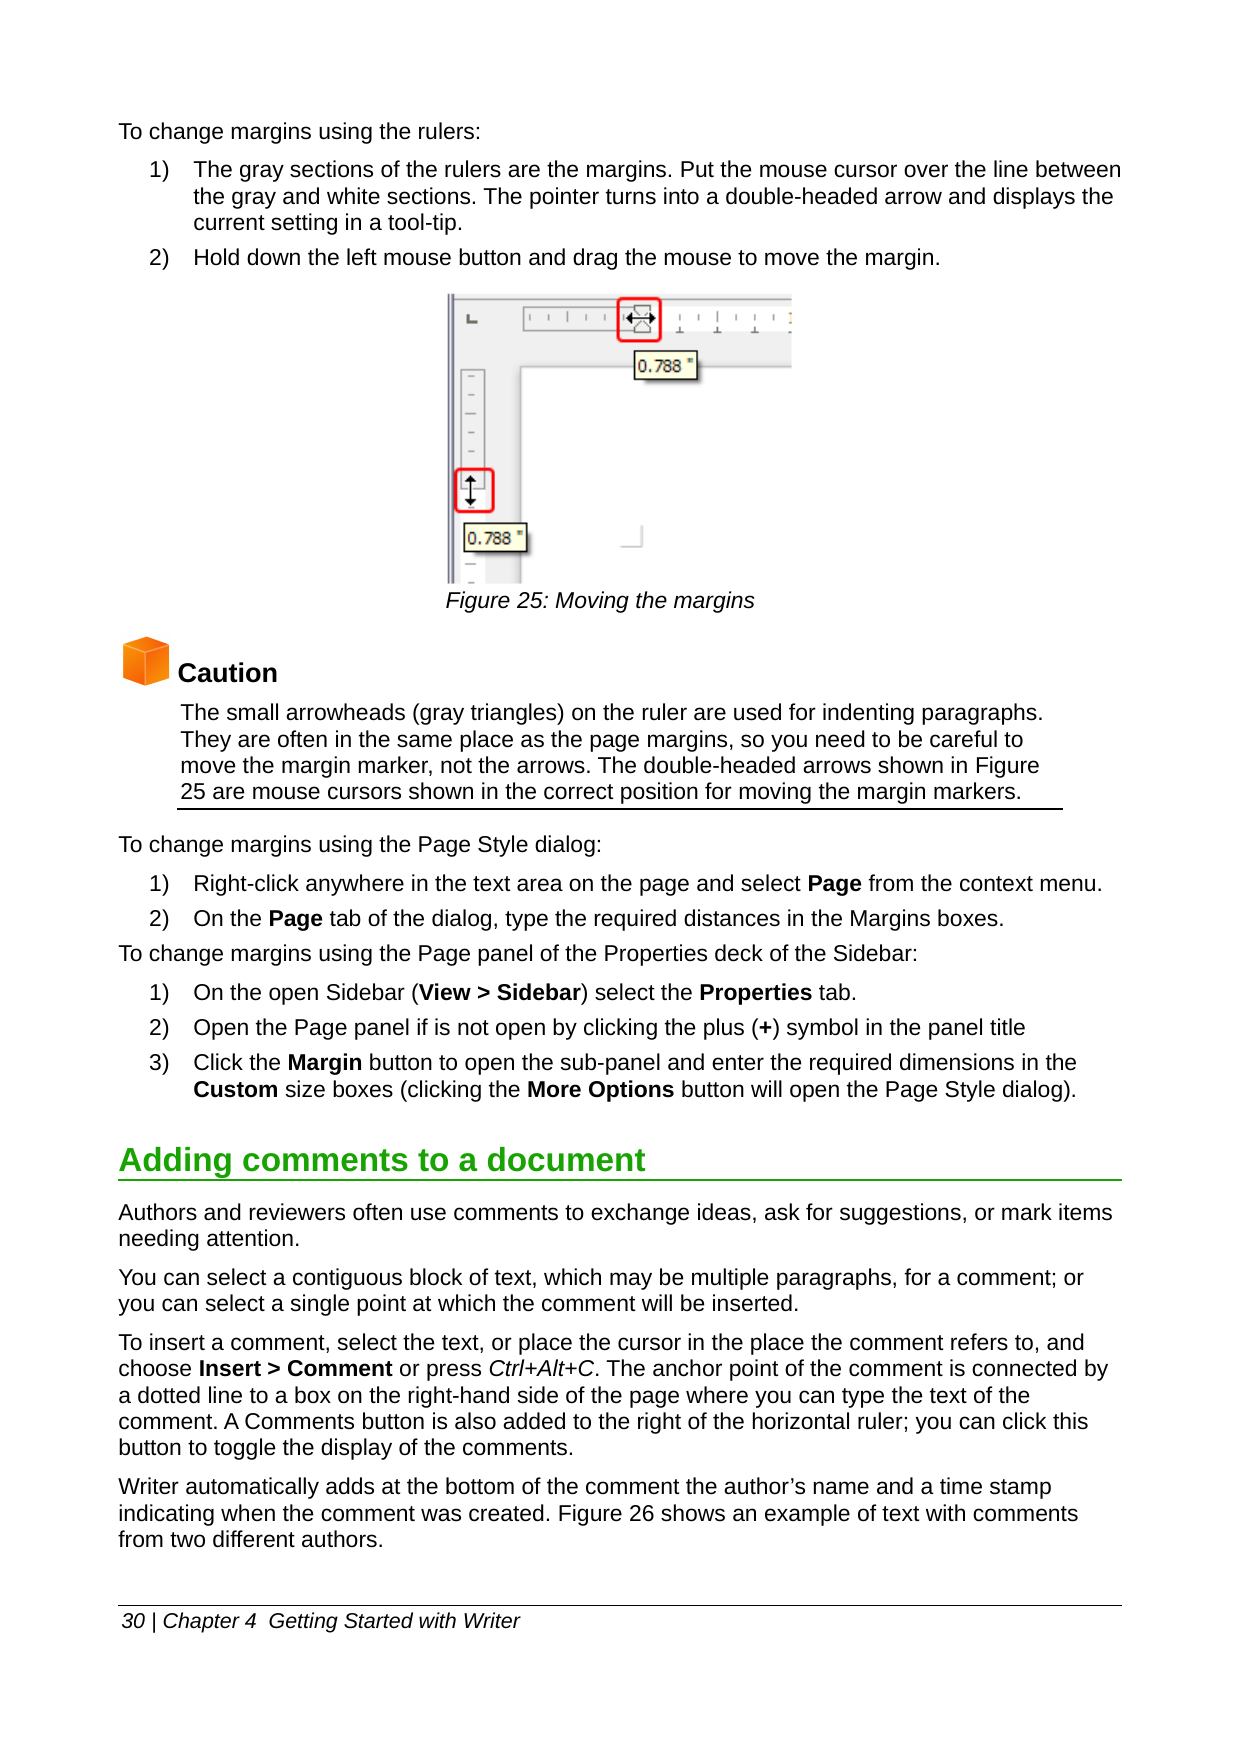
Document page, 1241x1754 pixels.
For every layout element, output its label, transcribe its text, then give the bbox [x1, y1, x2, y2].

list On the open Sidebar (View > Sidebar) select the Properties tab. [169, 979, 1122, 1005]
list On the Page tab of the dialog, type the required distances in the Margins boxes. [169, 905, 1122, 931]
text To change margins using the Page panel of the Properties deck of the Sidebar: [118, 940, 1122, 966]
list Open the Page panel if is not open by clicking the plus (+) symbol in the panel title [169, 1014, 1122, 1040]
text The small arrowheads (gray triangles) on the ruler are used for indenting paragraphs. They are often in the same place as the page margins, so you need to be careful to move the margin marker, not the arrows. The double-headed arrows shown in Figure 25 are mouse cursors shown in the correct position for moving the margin markers. [177, 696, 1063, 808]
picture [119, 634, 173, 688]
text You can select a contiguous block of text, which may be multiple paragraphs, for a comment; or you can select a single point at which the comment will be inserted. [118, 1264, 1122, 1316]
list Hold down the left mouse button and drag the mouse to move the margin. [169, 244, 1122, 271]
subtitle Adding comments to a document [118, 1140, 1122, 1179]
text Figure 25: Moving the margins [445, 587, 795, 613]
text To change margins using the rulers: [118, 118, 1122, 144]
subtitle Caution [118, 633, 1122, 689]
list The gray sections of the rulers are the margins. Put the mouse cursor over the line between the gray and white sections. The pointer turns into a double-headed arrow and displays the current setting in a tool-tip. [169, 156, 1122, 236]
list Click the Margin button to open the sub-panel and enter the required dimensions in the Custom size boxes (clicking the More Options button will open the Page Style dialog). [169, 1049, 1122, 1102]
text To change margins using the Page Style dialog: [118, 831, 1122, 857]
picture [445, 291, 795, 587]
text Writer automatically adds at the bottom of the comment the author’s name and a time stamp indicating when the comment was created. Figure 26 shows an example of text with comments from two different authors. [118, 1473, 1122, 1552]
text Authors and reviewers often use comments to exchange ideas, ask for suggestions, or mark items needing attention. [118, 1198, 1122, 1251]
text To insert a comment, select the text, or place the cursor in the place the comment refers to, and choose Insert > Comment or press Ctrl+Alt+C. The anchor point of the comment is connected by a dotted line to a box on the right-hand side of the page where you can type the text of the comment. A Comments button is also added to the right of the horizontal ruler; you can click this button to toggle the display of the comments. [118, 1329, 1122, 1461]
list Right-click anywhere in the text area on the page and select Page from the context menu. [169, 869, 1122, 896]
